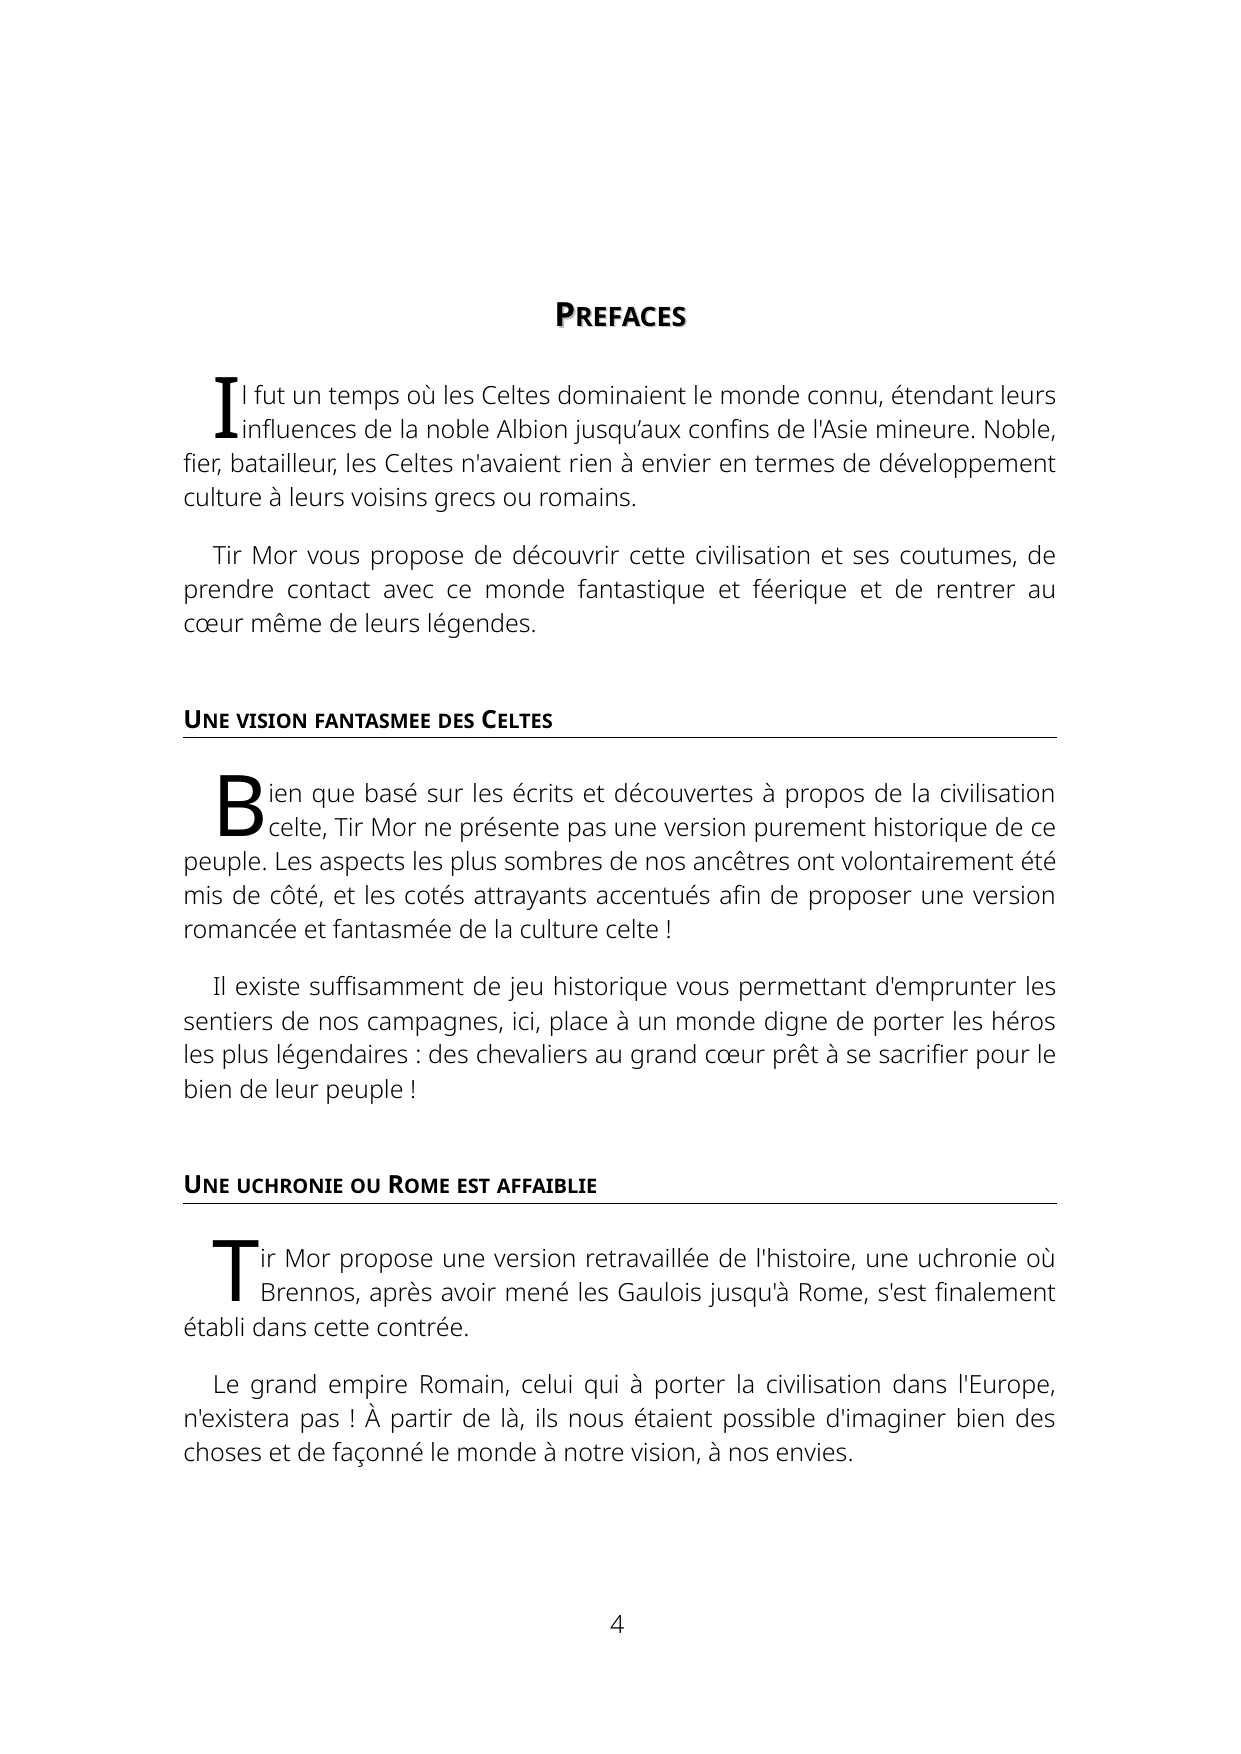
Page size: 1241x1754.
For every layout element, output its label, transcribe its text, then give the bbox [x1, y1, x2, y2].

text Tir Mor propose une version retravaillée de l'histoire, une uchronie où Brennos, après avoir mené les Gaulois jusqu'à Rome, s'est finalement établi dans cette contrée. [183, 1241, 1057, 1343]
text Bien que basé sur les écrits et découvertes à propos de la civilisation celte, Tir Mor ne présente pas une version purement historique de ce peuple. Les aspects les plus sombres de nos ancêtres ont volontairement été mis de côté, et les cotés attrayants accentués afin de proposer une version romancée et fantasmée de la culture celte ! [183, 775, 1057, 946]
subtitle Prefaces [183, 291, 1057, 336]
text Tir Mor vous propose de découvrir cette civilisation et ses coutumes, de prendre contact avec ce monde fantastique et féerique et de rentrer au cœur même de leurs légendes. [183, 537, 1057, 639]
subtitle Une vision fantasmee des Celtes [183, 701, 1057, 737]
subtitle Une uchronie ou Rome est affaiblie [183, 1167, 1057, 1203]
text Il fut un temps où les Celtes dominaient le monde connu, étendant leurs influences de la noble Albion jusqu’aux confins de l'Asie mineure. Noble, fier, batailleur, les Celtes n'avaient rien à envier en termes de développement culture à leurs voisins grecs ou romains. [183, 377, 1057, 514]
text Il existe suffisamment de jeu historique vous permettant d'emprunter les sentiers de nos campagnes, ici, place à un monde digne de porter les héros les plus légendaires : des chevaliers au grand cœur prêt à se sacrifier pour le bien de leur peuple ! [183, 969, 1057, 1105]
text Le grand empire Romain, celui qui à porter la civilisation dans l'Europe, n'existera pas ! À partir de là, ils nous étaient possible d'imaginer bien des choses et de façonné le monde à notre vision, à nos envies. [183, 1367, 1057, 1469]
